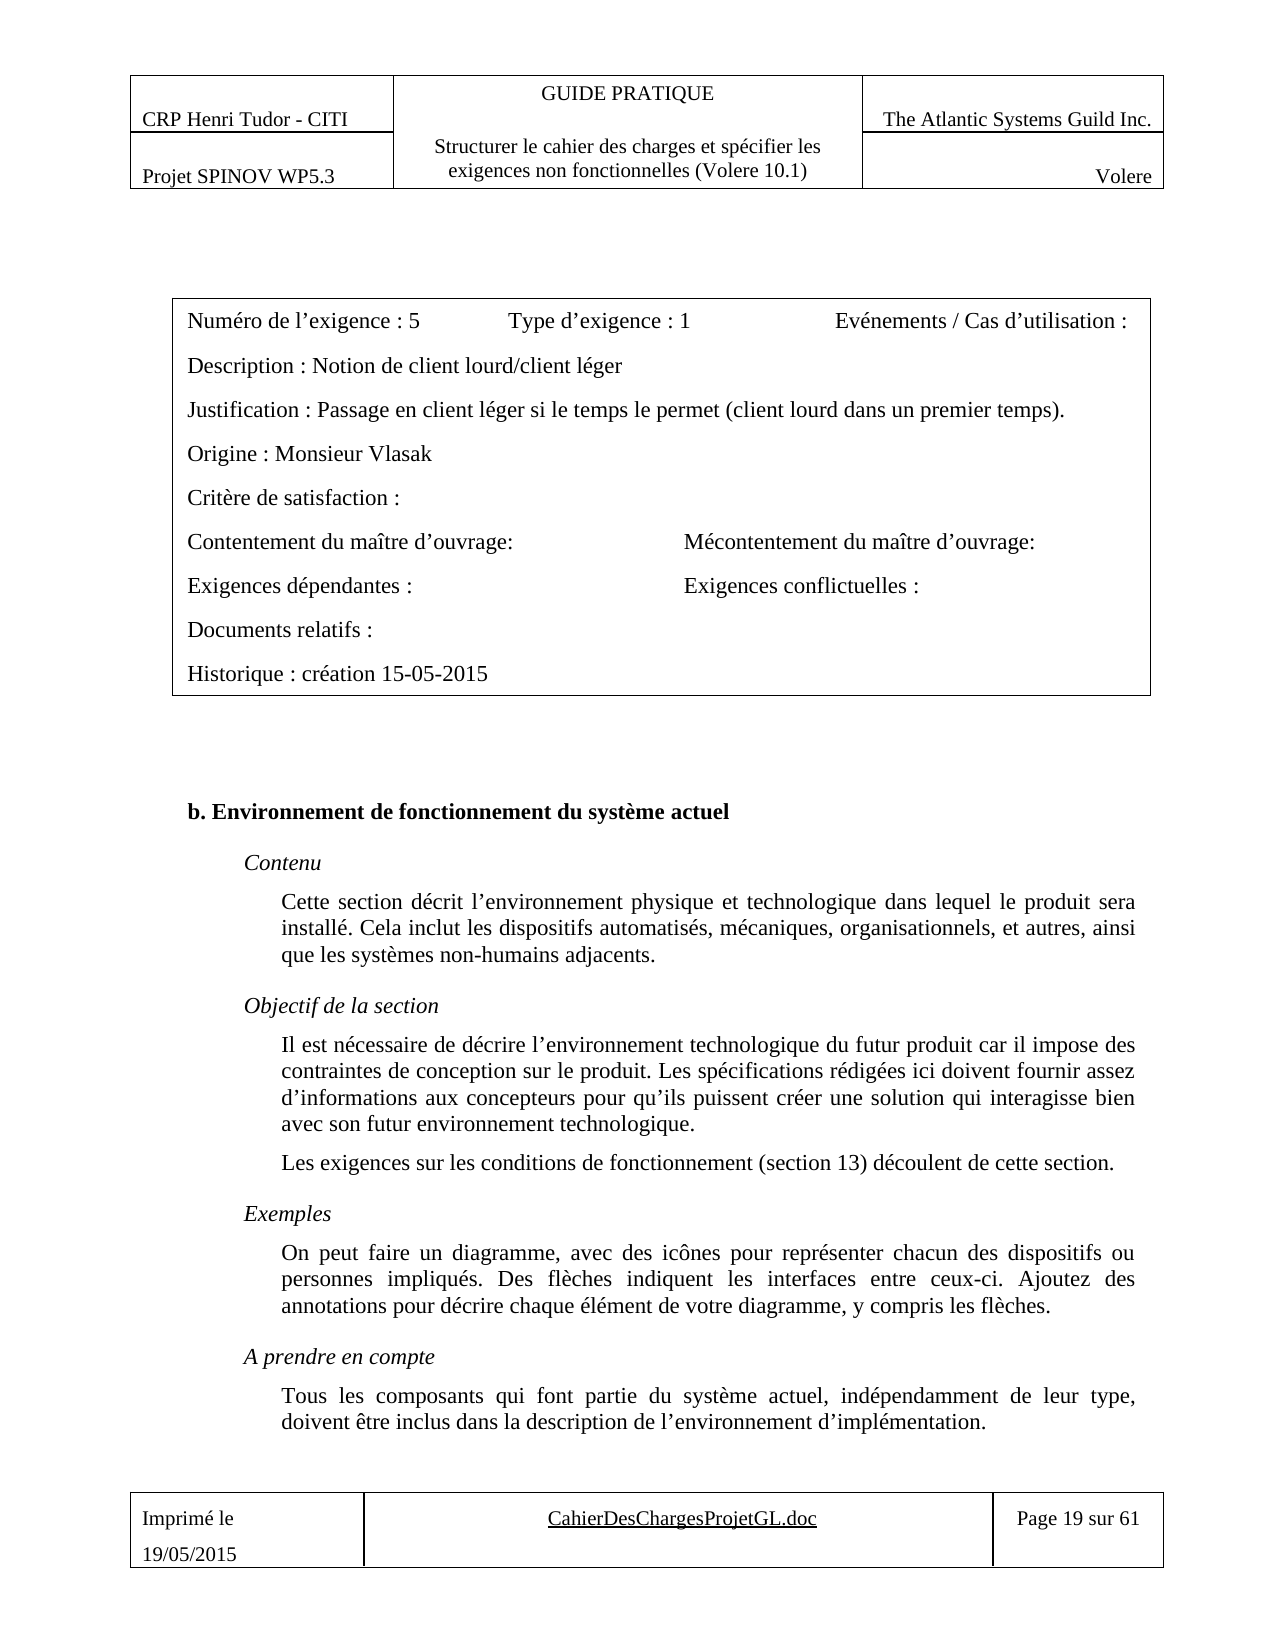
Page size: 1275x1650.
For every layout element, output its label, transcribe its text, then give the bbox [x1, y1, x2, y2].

subtitle Contenu [244, 849, 1137, 875]
table_cell Documents relatifs : [173, 607, 1150, 651]
subtitle Exemples [244, 1200, 1137, 1226]
table_cell Historique : création 15-05-2015 [173, 651, 1150, 695]
table_header Numéro de l’exigence : 5 [173, 299, 497, 343]
table_cell Description : Notion de client lourd/client léger [173, 343, 1150, 387]
table_header Evénements / Cas d’utilisation : [824, 299, 1150, 343]
table_cell Contentement du maître d’ouvrage: [173, 519, 660, 563]
table_cell Exigences conflictuelles : [660, 563, 1150, 607]
subtitle A prendre en compte [244, 1343, 1137, 1369]
text Il est nécessaire de décrire l’environnement technologique du futur produit car il impose des contraintes de conception sur le produit. Les spécifications rédigées ici doivent fournir assez d’informations aux concepteurs pour qu’ils puissent créer une solution qui interagisse bien avec son futur environnement technologique. [281, 1031, 1137, 1136]
text Tous les composants qui font partie du système actuel, indépendamment de leur type, doivent être inclus dans la description de l’environnement d’implémentation. [281, 1382, 1137, 1434]
text Les exigences sur les conditions de fonctionnement (section 13) découlent de cette section. [281, 1149, 1137, 1175]
table_cell Justification : Passage en client léger si le temps le permet (client lourd dans un premier temps). [173, 387, 1150, 431]
text On peut faire un diagramme, avec des icônes pour représenter chacun des dispositifs ou personnes impliqués. Des flèches indiquent les interfaces entre ceux-ci. Ajoutez des annotations pour décrire chaque élément de votre diagramme, y compris les flèches. [281, 1239, 1137, 1318]
subtitle Objectif de la section [244, 992, 1137, 1018]
table_cell Exigences dépendantes : [173, 563, 660, 607]
table_cell Critère de satisfaction : [173, 475, 1150, 519]
table_cell Mécontentement du maître d’ouvrage: [660, 519, 1150, 563]
subtitle b. Environnement de fonctionnement du système actuel [187, 798, 1137, 824]
table_header Type d’exigence : 1 [497, 299, 823, 343]
table_cell Origine : Monsieur Vlasak [173, 431, 1150, 475]
text Cette section décrit l’environnement physique et technologique dans lequel le produit sera installé. Cela inclut les dispositifs automatisés, mécaniques, organisationnels, et autres, ainsi que les systèmes non-humains adjacents. [281, 888, 1137, 967]
